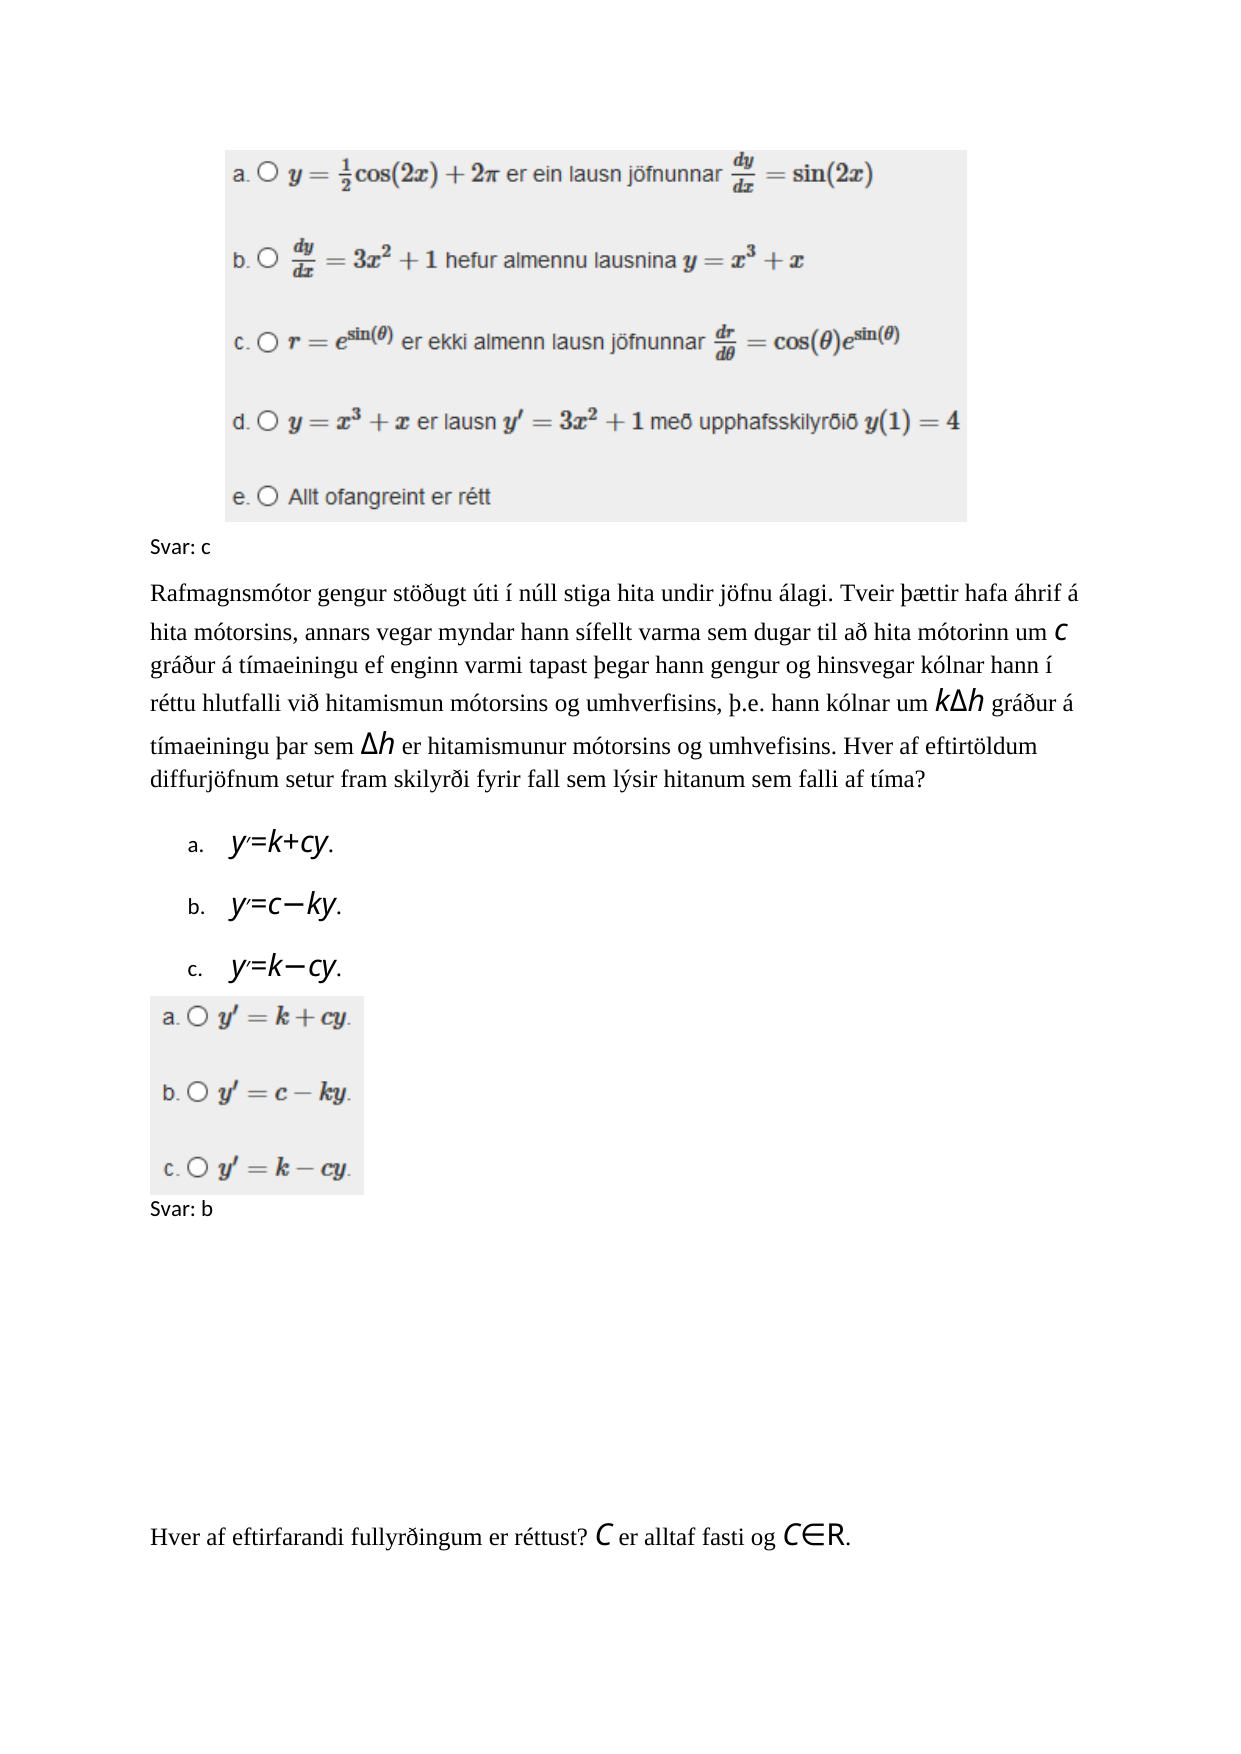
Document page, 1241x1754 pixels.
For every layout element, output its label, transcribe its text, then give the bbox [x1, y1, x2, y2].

text Svar: c [150, 532, 1090, 560]
text Rafmagnsmótor gengur stöðugt úti í núll stiga hita undir jöfnu álagi. Tveir þættir hafa áhrif á hita mótorsins, annars vegar myndar hann sífellt varma sem dugar til að hita mótorinn um c gráður á tímaeiningu ef enginn varmi tapast þegar hann gengur og hinsvegar kólnar hann í réttu hlutfalli við hitamismun mótorsins og umhverfisins, þ.e. hann kólnar um kΔh gráður á tímaeiningu þar sem Δh er hitamismunur mótorsins og umhvefisins. Hver af eftirtöldum diffurjöfnum setur fram skilyrði fyrir fall sem lýsir hitanum sem falli af tíma? [150, 578, 1090, 793]
list y′=k+cy. [187, 821, 1090, 862]
text Hver af eftirfarandi fullyrðingum er réttust? C er alltaf fasti og C∈R. [150, 1513, 1090, 1554]
text Svar: b [150, 1194, 1090, 1222]
list y′=c−ky. [187, 882, 1090, 924]
list y′=k−cy. [187, 944, 1090, 986]
